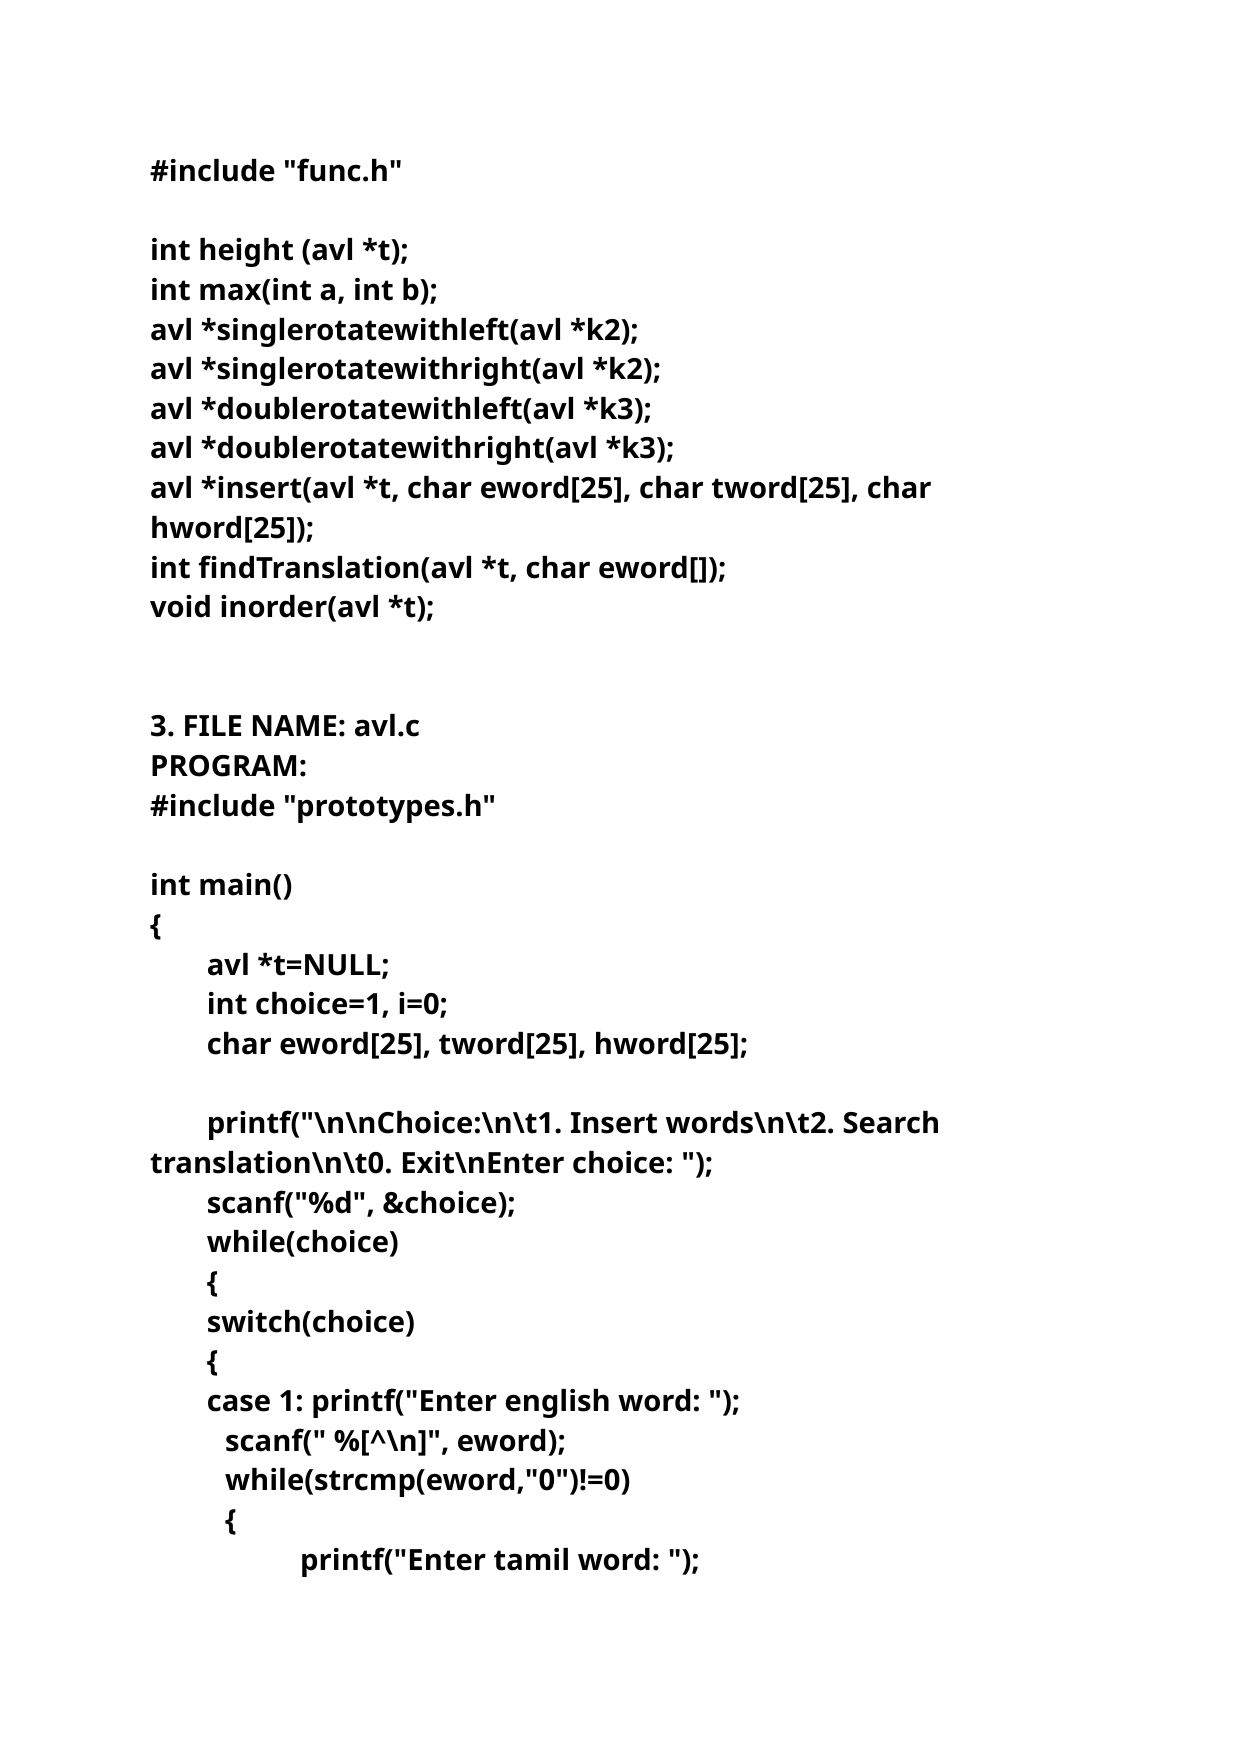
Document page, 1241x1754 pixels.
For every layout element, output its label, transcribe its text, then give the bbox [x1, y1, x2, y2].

text printf("\n\nChoice:\n\t1. Insert words\n\t2. Search translation\n\t0. Exit\nEnter choice: "); [150, 1102, 1090, 1182]
text 3. FILE NAME: avl.c [150, 706, 1090, 745]
text printf("Enter tamil word: "); [150, 1539, 1090, 1579]
text PROGRAM: [150, 745, 1090, 785]
text scanf("%d", &choice); [150, 1182, 1090, 1222]
text char eword[25], tword[25], hword[25]; [150, 1023, 1090, 1063]
text #include "prototypes.h" [150, 785, 1090, 825]
text while(strcmp(eword,"0")!=0) [150, 1460, 1090, 1499]
text case 1: printf("Enter english word: "); [150, 1380, 1090, 1420]
text while(choice) [150, 1222, 1090, 1261]
text scanf(" %[^\n]", eword); [150, 1420, 1090, 1460]
text avl *t=NULL; [150, 944, 1090, 983]
text int findTranslation(avl *t, char eword[]); [150, 547, 1090, 587]
text int main() [150, 864, 1090, 904]
text avl *doublerotatewithright(avl *k3); [150, 428, 1090, 467]
text avl *insert(avl *t, char eword[25], char tword[25], char hword[25]); [150, 467, 1090, 547]
text #include "func.h" [150, 150, 1090, 190]
text int choice=1, i=0; [150, 983, 1090, 1023]
text { [150, 1341, 1090, 1380]
text switch(choice) [150, 1301, 1090, 1341]
text avl *singlerotatewithleft(avl *k2); [150, 309, 1090, 348]
text { [150, 1261, 1090, 1301]
text avl *singlerotatewithright(avl *k2); [150, 348, 1090, 388]
text { [150, 904, 1090, 944]
text int height (avl *t); [150, 229, 1090, 269]
text void inorder(avl *t); [150, 587, 1090, 626]
text int max(int a, int b); [150, 269, 1090, 309]
text { [150, 1499, 1090, 1539]
text avl *doublerotatewithleft(avl *k3); [150, 388, 1090, 428]
